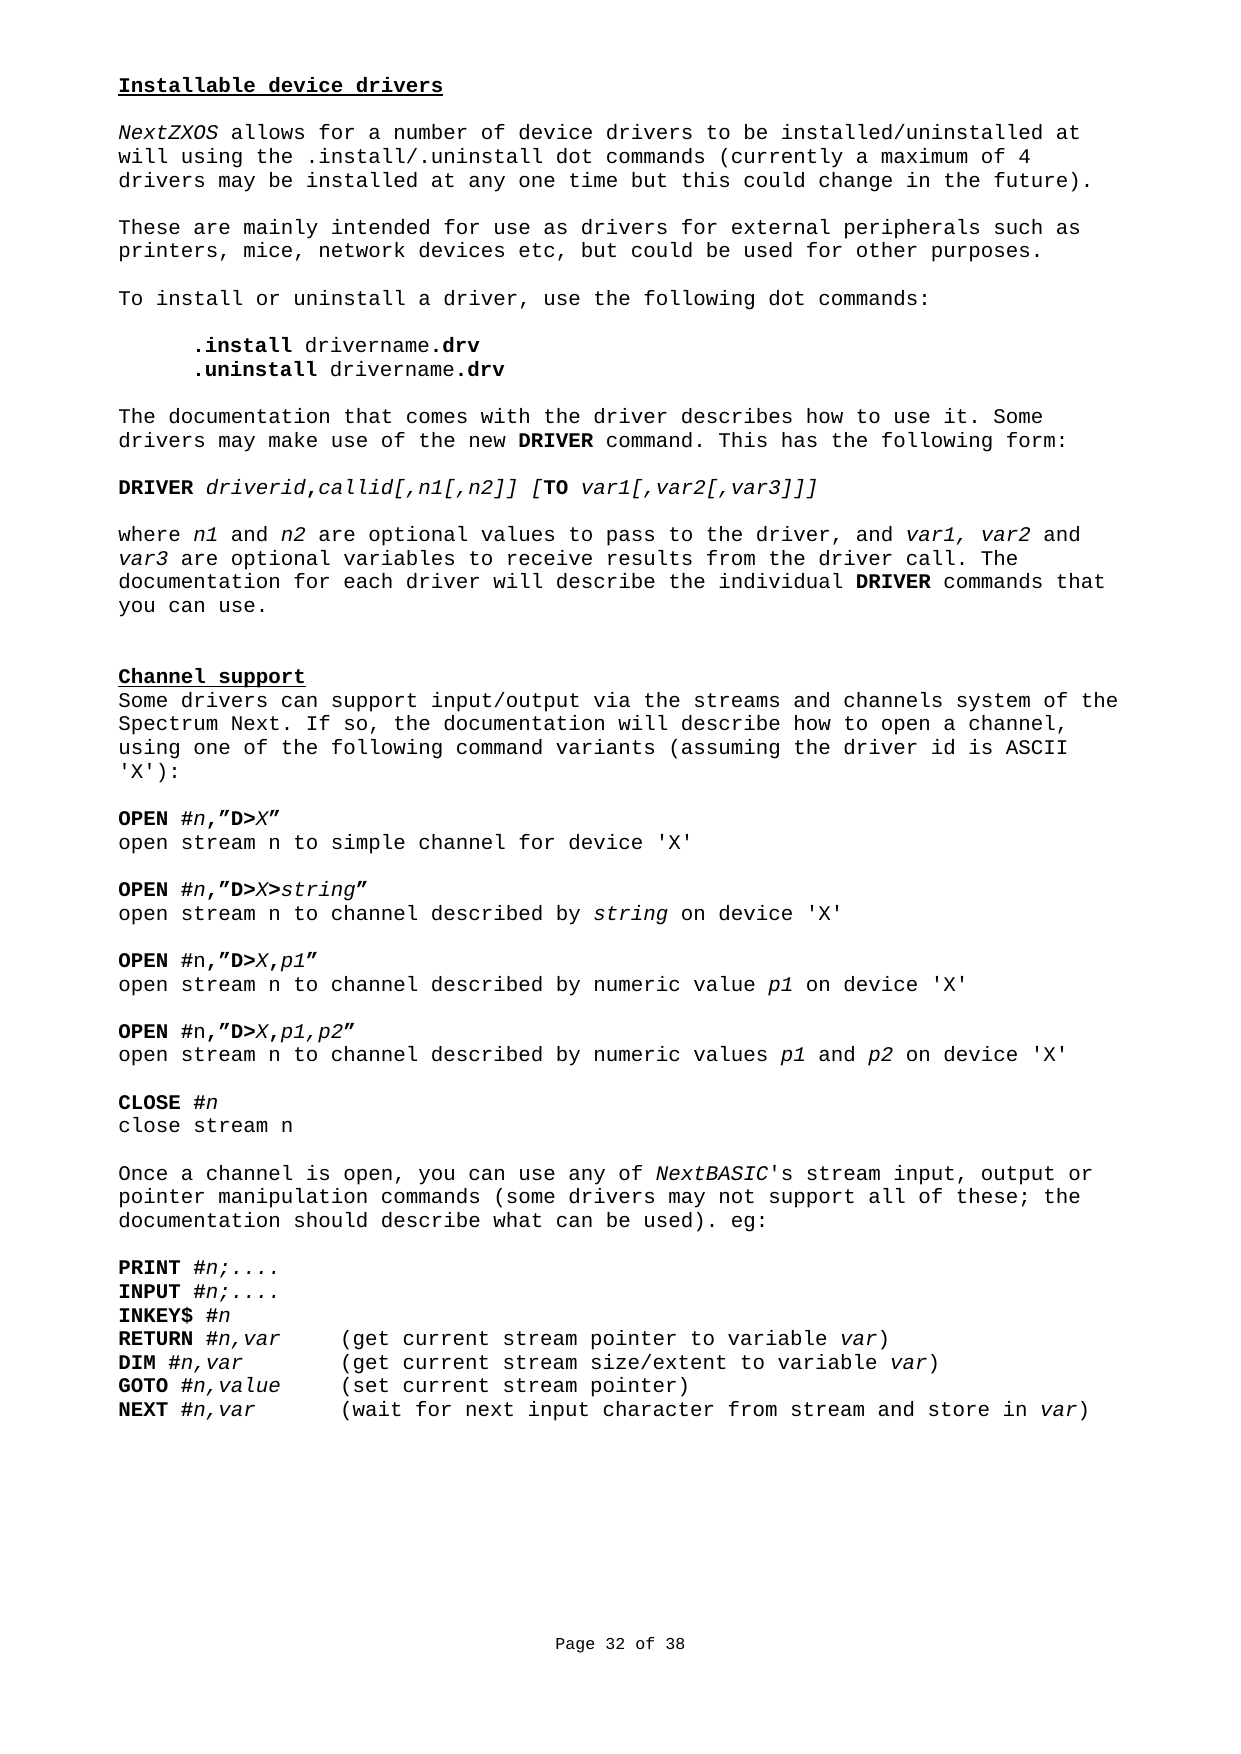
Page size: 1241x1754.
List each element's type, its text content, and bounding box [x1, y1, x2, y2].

text Channel support [118, 666, 1122, 690]
text open stream n to channel described by numeric value p1 on device 'X' [118, 973, 1122, 997]
text open stream n to channel described by numeric values p1 and p2 on device 'X' [118, 1044, 1122, 1068]
text OPEN #n,”D>X,p1,p2” [118, 1021, 1122, 1044]
text INPUT #n;.... [118, 1281, 1122, 1304]
text GOTO #n,value (set current stream pointer) [118, 1376, 1122, 1399]
text Once a channel is open, you can use any of NextBASIC's stream input, output or pointer manipulation commands (some drivers may not support all of these; the documentation should describe what can be used). eg: [118, 1163, 1122, 1234]
text Some drivers can support input/output via the streams and channels system of the Spectrum Next. If so, the documentation will describe how to open a channel, using one of the following command variants (assuming the driver id is ASCII 'X'): [118, 690, 1122, 784]
text RETURN #n,var (get current stream pointer to variable var) [118, 1328, 1122, 1352]
text DRIVER driverid,callid[,n1[,n2]] [TO var1[,var2[,var3]]] [118, 477, 1122, 501]
text To install or uninstall a driver, use the following dot commands: [118, 288, 1122, 311]
text CLOSE #n [118, 1092, 1122, 1115]
text Installable device drivers [118, 75, 1122, 99]
text open stream n to simple channel for device 'X' [118, 832, 1122, 855]
text These are mainly intended for use as drivers for external peripherals such as printers, mice, network devices etc, but could be used for other purposes. [118, 217, 1122, 264]
text .install drivername.drv [118, 335, 1122, 359]
text DIM #n,var (get current stream size/extent to variable var) [118, 1352, 1122, 1376]
text OPEN #n,”D>X,p1” [118, 950, 1122, 973]
text The documentation that comes with the driver describes how to use it. Some drivers may make use of the new DRIVER command. This has the following form: [118, 406, 1122, 453]
text close stream n [118, 1115, 1122, 1139]
text .uninstall drivername.drv [118, 359, 1122, 382]
text OPEN #n,”D>X” [118, 808, 1122, 832]
text NextZXOS allows for a number of device drivers to be installed/uninstalled at will using the .install/.uninstall dot commands (currently a maximum of 4 drivers may be installed at any one time but this could change in the future). [118, 122, 1122, 193]
text OPEN #n,”D>X>string” [118, 879, 1122, 903]
text INKEY$ #n [118, 1304, 1122, 1328]
text where n1 and n2 are optional values to pass to the driver, and var1, var2 and var3 are optional variables to receive results from the driver call. The documentation for each driver will describe the individual DRIVER commands that you can use. [118, 524, 1122, 619]
text NEXT #n,var (wait for next input character from stream and store in var) [118, 1399, 1122, 1423]
text PRINT #n;.... [118, 1257, 1122, 1281]
text open stream n to channel described by string on device 'X' [118, 903, 1122, 926]
